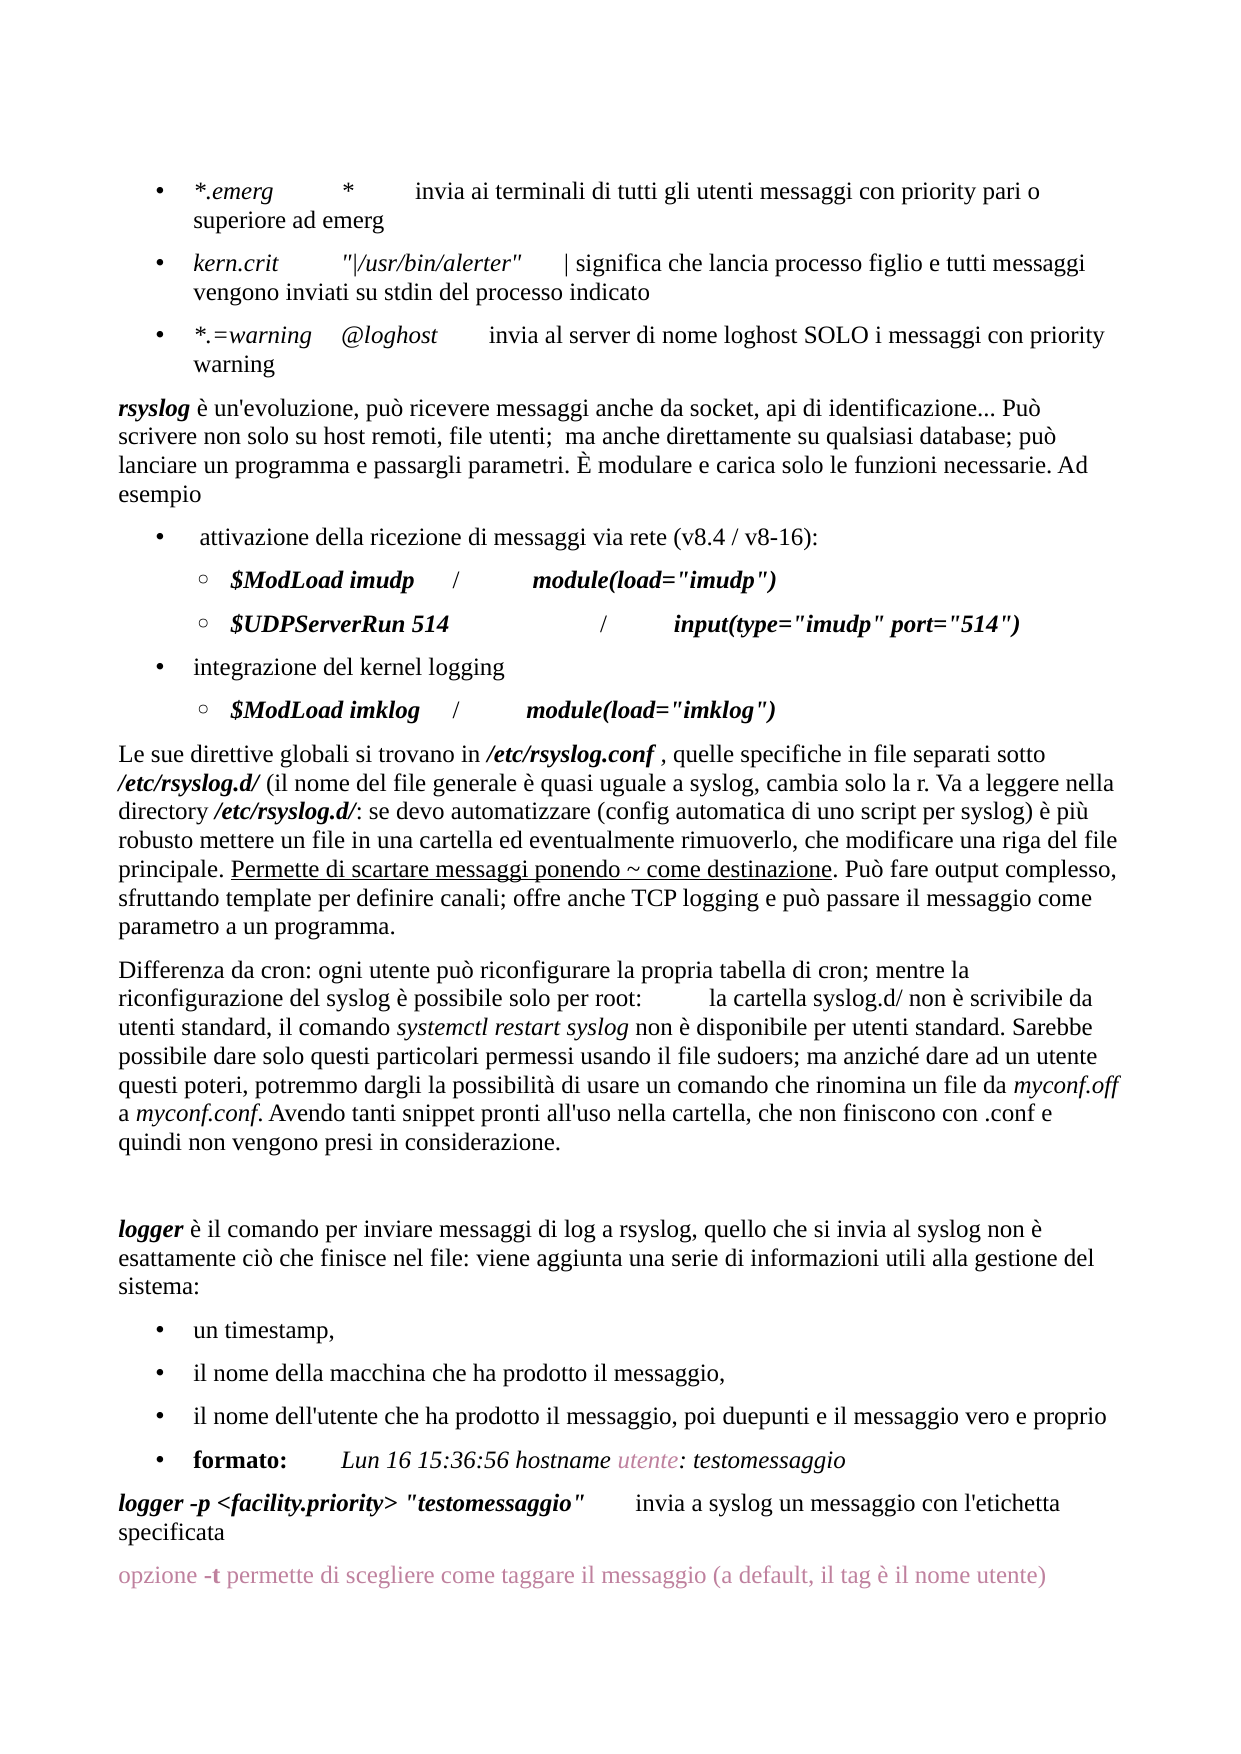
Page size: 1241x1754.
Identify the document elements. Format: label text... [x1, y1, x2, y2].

text logger è il comando per inviare messaggi di log a rsyslog, quello che si invia al syslog non è esattamente ciò che finisce nel file: viene aggiunta una serie di informazioni utili alla gestione del sistema: [118, 1214, 1122, 1300]
list formato: Lun 16 15:36:56 hostname utente: testomessaggio [156, 1445, 1122, 1473]
list $ModLoad imklog / module(load="imklog") [193, 696, 1122, 724]
text Differenza da cron: ogni utente può riconfigurare la propria tabella di cron; mentre la riconfigurazione del syslog è possibile solo per root: la cartella syslog.d/ non è scrivibile da utenti standard, il comando systemctl restart syslog non è disponibile per utenti standard. Sarebbe possibile dare solo questi particolari permessi usando il file sudoers; ma anziché dare ad un utente questi poteri, potremmo dargli la possibilità di usare un comando che rinomina un file da myconf.off a myconf.conf. Avendo tanti snippet pronti all'uso nella cartella, che non finiscono con .conf e quindi non vengono presi in considerazione. [118, 955, 1122, 1156]
list $ModLoad imudp / module(load="imudp") [193, 566, 1122, 594]
list $UDPServerRun 514 / input(type="imudp" port="514") [193, 609, 1122, 638]
list kern.crit "|/usr/bin/alerter" | significa che lancia processo figlio e tutti messaggi vengono inviati su stdin del processo indicato [156, 248, 1122, 306]
list attivazione della ricezione di messaggi via rete (v8.4 / v8-16): [156, 522, 1122, 551]
list il nome dell'utente che ha prodotto il messaggio, poi duepunti e il messaggio vero e proprio [156, 1401, 1122, 1430]
text rsyslog è un'evoluzione, può ricevere messaggi anche da socket, api di identificazione... Può scrivere non solo su host remoti, file utenti; ma anche direttamente su qualsiasi database; può lanciare un programma e passargli parametri. È modulare e carica solo le funzioni necessarie. Ad esempio [118, 393, 1122, 508]
list *.emerg * invia ai terminali di tutti gli utenti messaggi con priority pari o superiore ad emerg [156, 176, 1122, 234]
list integrazione del kernel logging [156, 652, 1122, 681]
list un timestamp, [156, 1315, 1122, 1343]
text opzione -t permette di scegliere come taggare il messaggio (a default, il tag è il nome utente) [118, 1560, 1122, 1589]
text Le sue direttive globali si trovano in /etc/rsyslog.conf , quelle specifiche in file separati sotto /etc/rsyslog.d/ (il nome del file generale è quasi uguale a syslog, cambia solo la r. Va a leggere nella directory /etc/rsyslog.d/: se devo automatizzare (config automatica di uno script per syslog) è più robusto mettere un file in una cartella ed eventualmente rimuoverlo, che modificare una riga del file principale. Permette di scartare messaggi ponendo ~ come destinazione. Può fare output complesso, sfruttando template per definire canali; offre anche TCP logging e può passare il messaggio come parametro a un programma. [118, 739, 1122, 940]
list il nome della macchina che ha prodotto il messaggio, [156, 1358, 1122, 1387]
text logger -p <facility.priority> "testomessaggio" invia a syslog un messaggio con l'etichetta specificata [118, 1488, 1122, 1546]
list *.=warning @loghost invia al server di nome loghost SOLO i messaggi con priority warning [156, 321, 1122, 378]
